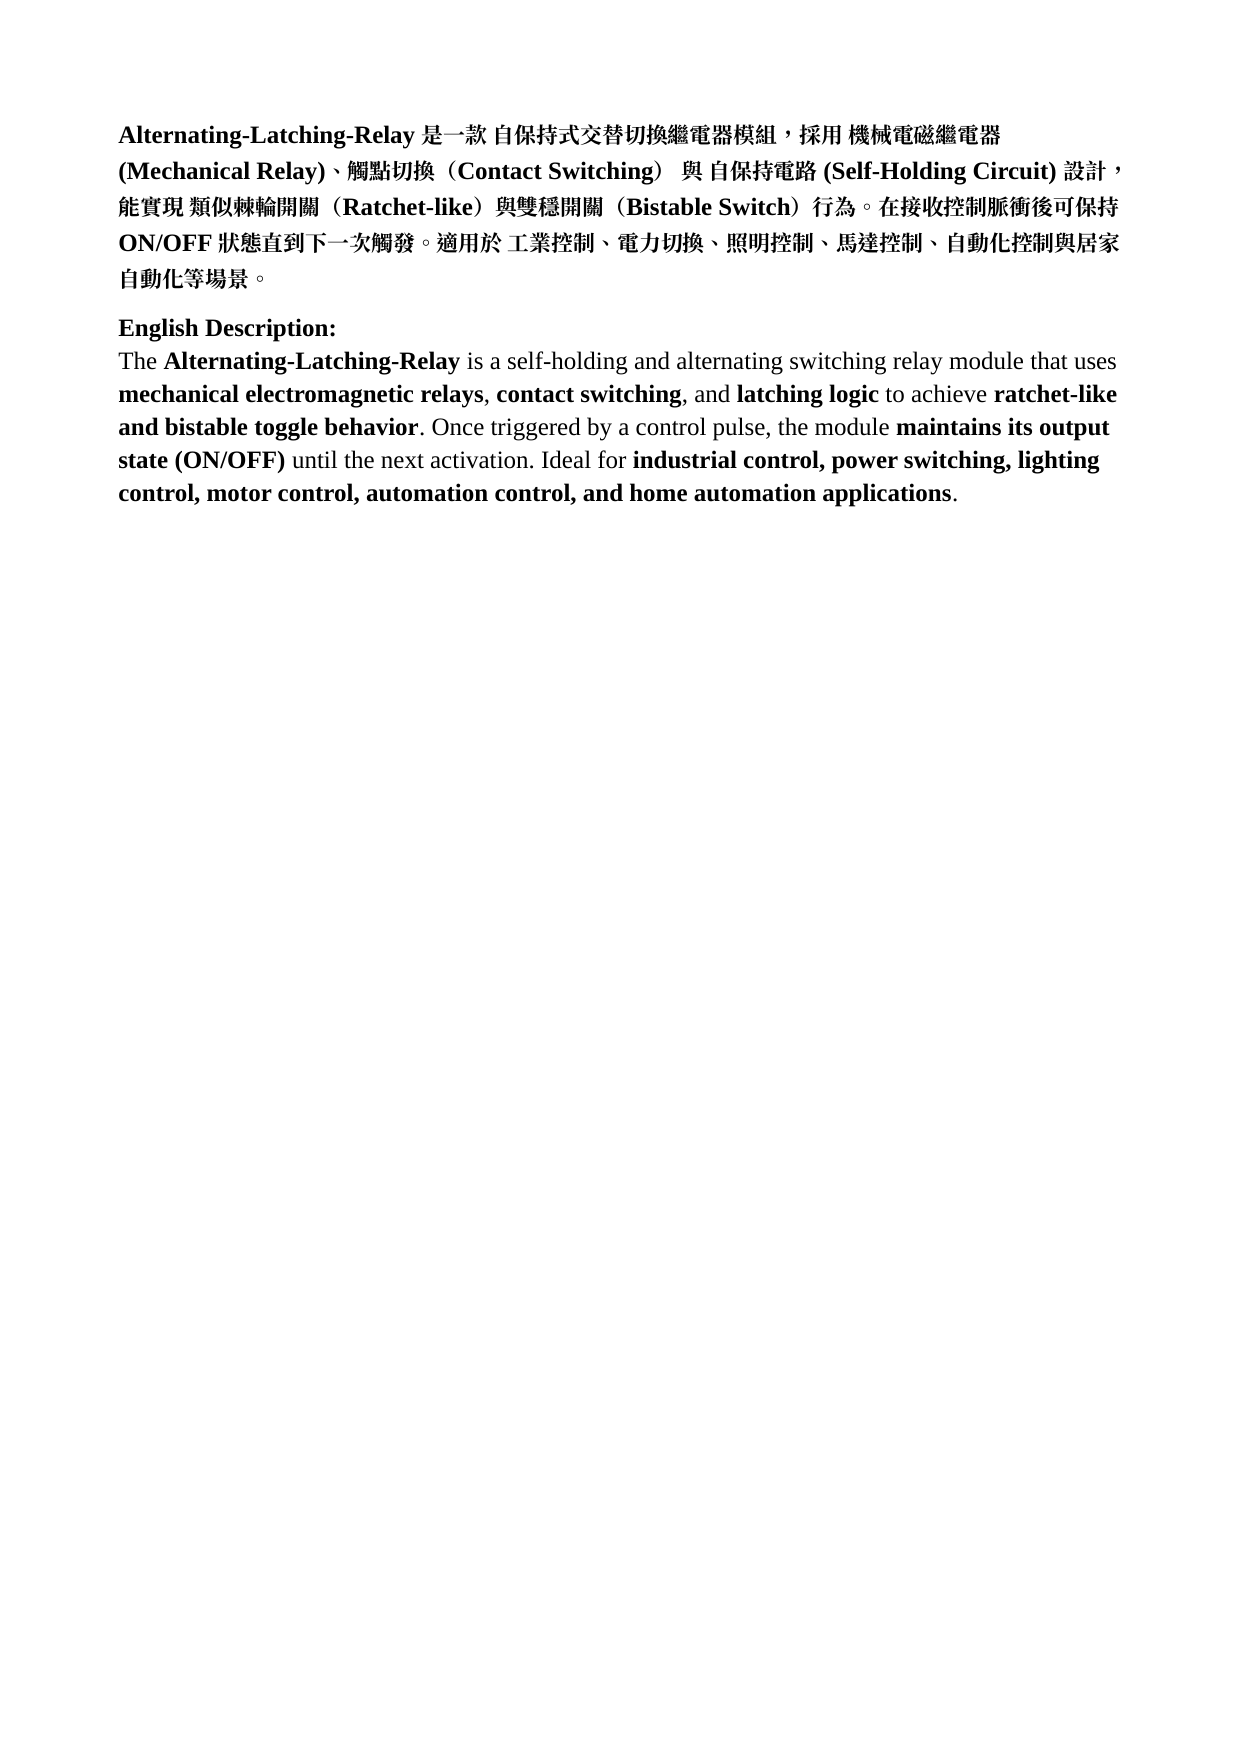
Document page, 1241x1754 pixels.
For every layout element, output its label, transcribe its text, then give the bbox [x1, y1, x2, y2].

text English Description: The Alternating-Latching-Relay is a self-holding and alternating switching relay module that uses mechanical electromagnetic relays, contact switching, and latching logic to achieve ratchet-like and bistable toggle behavior. Once triggered by a control pulse, the module maintains its output state (ON/OFF) until the next activation. Ideal for industrial control, power switching, lighting control, motor control, automation control, and home automation applications. [118, 313, 1122, 507]
text Alternating-Latching-Relay 是一款 自保持式交替切換繼電器模組，採用 機械電磁繼電器 (Mechanical Relay)、觸點切換（Contact Switching） 與 自保持電路 (Self-Holding Circuit) 設計，能實現 類似棘輪開關（Ratchet-like）與雙穩開關（Bistable Switch）行為。在接收控制脈衝後可保持 ON/OFF 狀態直到下一次觸發。適用於 工業控制、電力切換、照明控制、馬達控制、自動化控制與居家自動化等場景。 [118, 118, 1122, 294]
